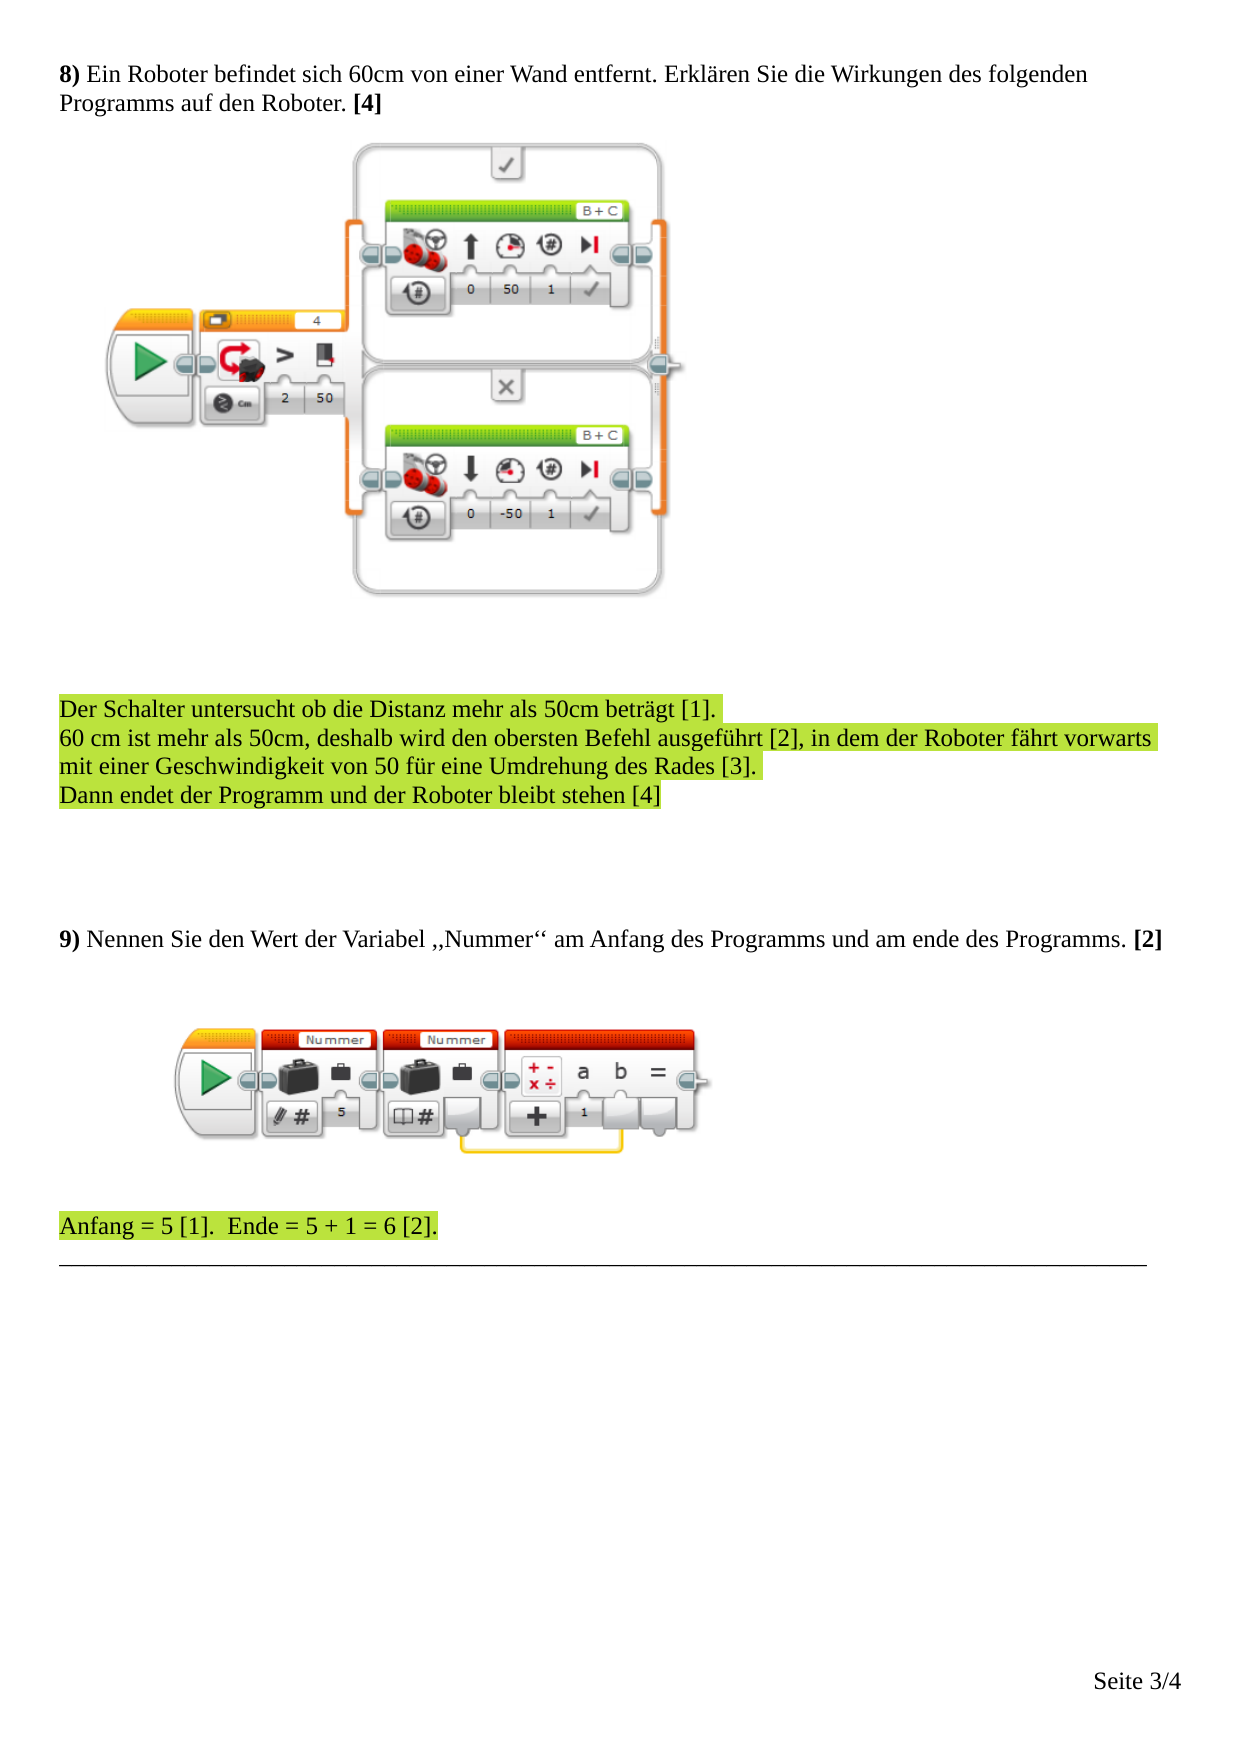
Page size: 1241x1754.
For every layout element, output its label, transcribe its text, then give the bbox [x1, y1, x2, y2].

picture [142, 971, 528, 1183]
text 8) Ein Roboter befindet sich 60cm von einer Wand entfernt. Erklären Sie die Wirkungen des folgenden Programms auf den Roboter. [4] [59, 59, 1181, 117]
picture [517, 124, 718, 666]
text _______________________________________________________________________________________ [59, 1240, 1181, 1269]
text 9) Nennen Sie den Wert der Variabel ,,Nummer‘‘ am Anfang des Programms und am ende des Programms. [2] [59, 924, 1181, 953]
text Dann endet der Programm und der Roboter bleibt stehen [4] [59, 780, 1181, 809]
text 60 cm ist mehr als 50cm, deshalb wird den obersten Befehl ausgeführt [2], in dem der Roboter fährt vorwarts mit einer Geschwindigkeit von 50 für eine Umdrehung des Rades [3]. [59, 723, 1181, 780]
text Anfang = 5 [1]. Ende = 5 + 1 = 6 [2]. [59, 1211, 1181, 1240]
text Der Schalter untersucht ob die Distanz mehr als 50cm beträgt [1]. [59, 694, 1181, 723]
